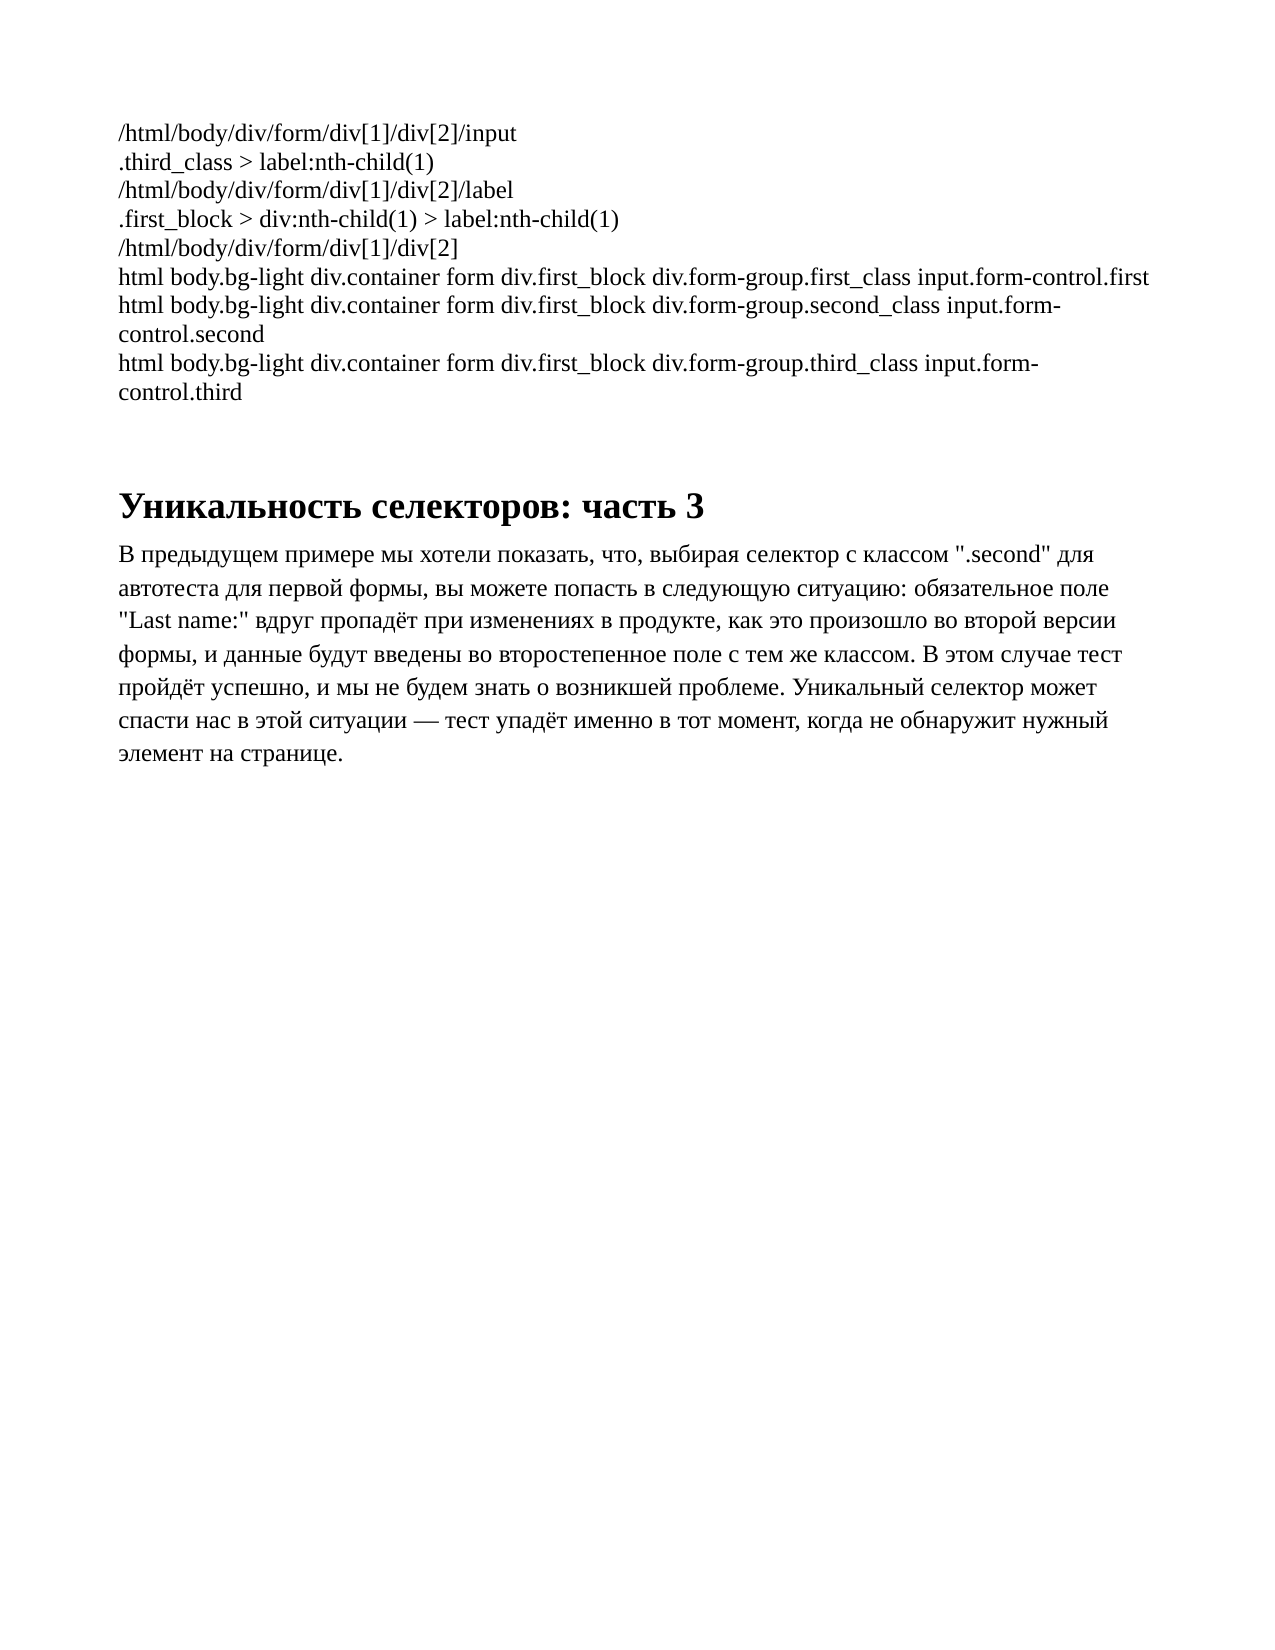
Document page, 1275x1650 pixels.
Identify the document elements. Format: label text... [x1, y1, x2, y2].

text .first_block > div:nth-child(1) > label:nth-child(1) [118, 204, 1157, 233]
text html body.bg-light div.container form div.first_block div.form-group.third_class input.form-control.third [118, 348, 1157, 406]
text html body.bg-light div.container form div.first_block div.form-group.second_class input.form-control.second [118, 291, 1157, 348]
subtitle Уникальность селекторов: часть 3 [118, 484, 1157, 527]
text html body.bg-light div.container form div.first_block div.form-group.first_class input.form-control.first [118, 262, 1157, 291]
text /html/body/div/form/div[1]/div[2]/label [118, 176, 1157, 204]
text /html/body/div/form/div[1]/div[2] [118, 233, 1157, 262]
text /html/body/div/form/div[1]/div[2]/input [118, 118, 1157, 147]
text .third_class > label:nth-child(1) [118, 147, 1157, 176]
text В предыдущем примере мы хотели показать, что, выбирая селектор с классом ".second" для автотеста для первой формы, вы можете попасть в следующую ситуацию: обязательное поле "Last name:" вдруг пропадёт при изменениях в продукте, как это произошло во второй версии формы, и данные будут введены во второстепенное поле с тем же классом. В этом случае тест пройдёт успешно, и мы не будем знать о возникшей проблеме. Уникальный селектор может спасти нас в этой ситуации — тест упадёт именно в тот момент, когда не обнаружит нужный элемент на странице. [118, 539, 1157, 766]
